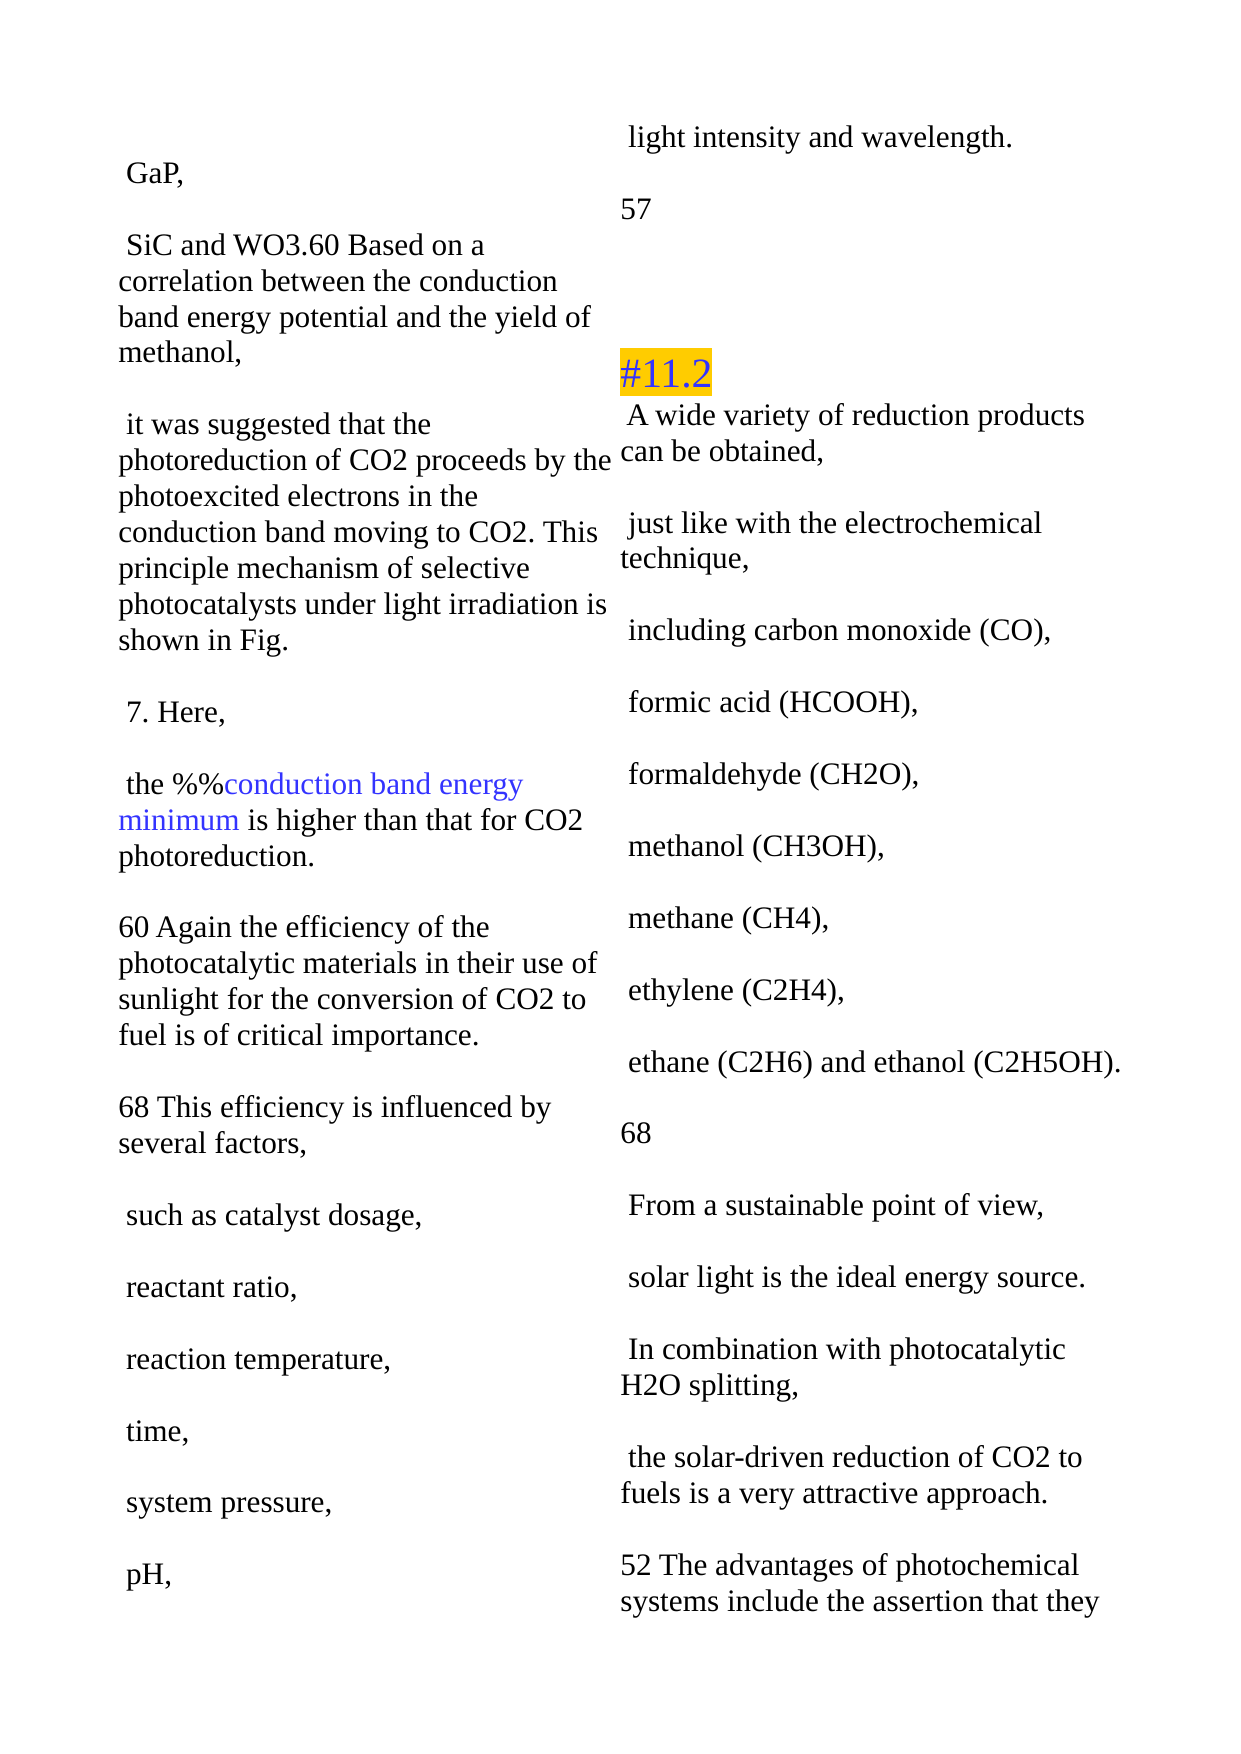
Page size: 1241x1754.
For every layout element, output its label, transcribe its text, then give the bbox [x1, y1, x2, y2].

text 68 This efficiency is influenced by several factors, [118, 1088, 620, 1160]
text such as catalyst dosage, [118, 1196, 620, 1232]
text 68 [620, 1115, 1122, 1151]
text ethane (C2H6) and ethanol (C2H5OH). [620, 1043, 1122, 1079]
text light intensity and wavelength. [620, 118, 1122, 154]
text 52 The advantages of photochemical systems include the assertion that they [620, 1546, 1122, 1618]
text system pressure, [118, 1484, 620, 1520]
text 57 [620, 190, 1122, 226]
text reaction temperature, [118, 1340, 620, 1376]
text #11.2 [620, 348, 1122, 396]
text solar light is the ideal energy source. [620, 1258, 1122, 1294]
text including carbon monoxide (CO), [620, 612, 1122, 648]
text time, [118, 1412, 620, 1448]
text SiC and WO3.60 Based on a correlation between the conduction band energy potential and the yield of methanol, [118, 226, 620, 370]
text 60 Again the efficiency of the photocatalytic materials in their use of sunlight for the conversion of CO2 to fuel is of critical importance. [118, 909, 620, 1052]
text methanol (CH3OH), [620, 827, 1122, 863]
text just like with the electrochemical technique, [620, 504, 1122, 576]
text formaldehyde (CH2O), [620, 755, 1122, 791]
text the solar-driven reduction of CO2 to fuels is a very attractive approach. [620, 1438, 1122, 1510]
text From a sustainable point of view, [620, 1187, 1122, 1223]
text pH, [118, 1556, 620, 1592]
text In combination with photocatalytic H2O splitting, [620, 1330, 1122, 1402]
text 7. Here, [118, 693, 620, 729]
text the %%conduction band energy minimum is higher than that for CO2 photoreduction. [118, 765, 620, 873]
text GaP, [118, 154, 620, 190]
text it was suggested that the photoreduction of CO2 proceeds by the photoexcited electrons in the conduction band moving to CO2. This principle mechanism of selective photocatalysts under light irradiation is shown in Fig. [118, 406, 620, 657]
text reactant ratio, [118, 1268, 620, 1304]
text A wide variety of reduction products can be obtained, [620, 396, 1122, 468]
text ethylene (C2H4), [620, 971, 1122, 1007]
text methane (CH4), [620, 899, 1122, 935]
text formic acid (HCOOH), [620, 683, 1122, 719]
